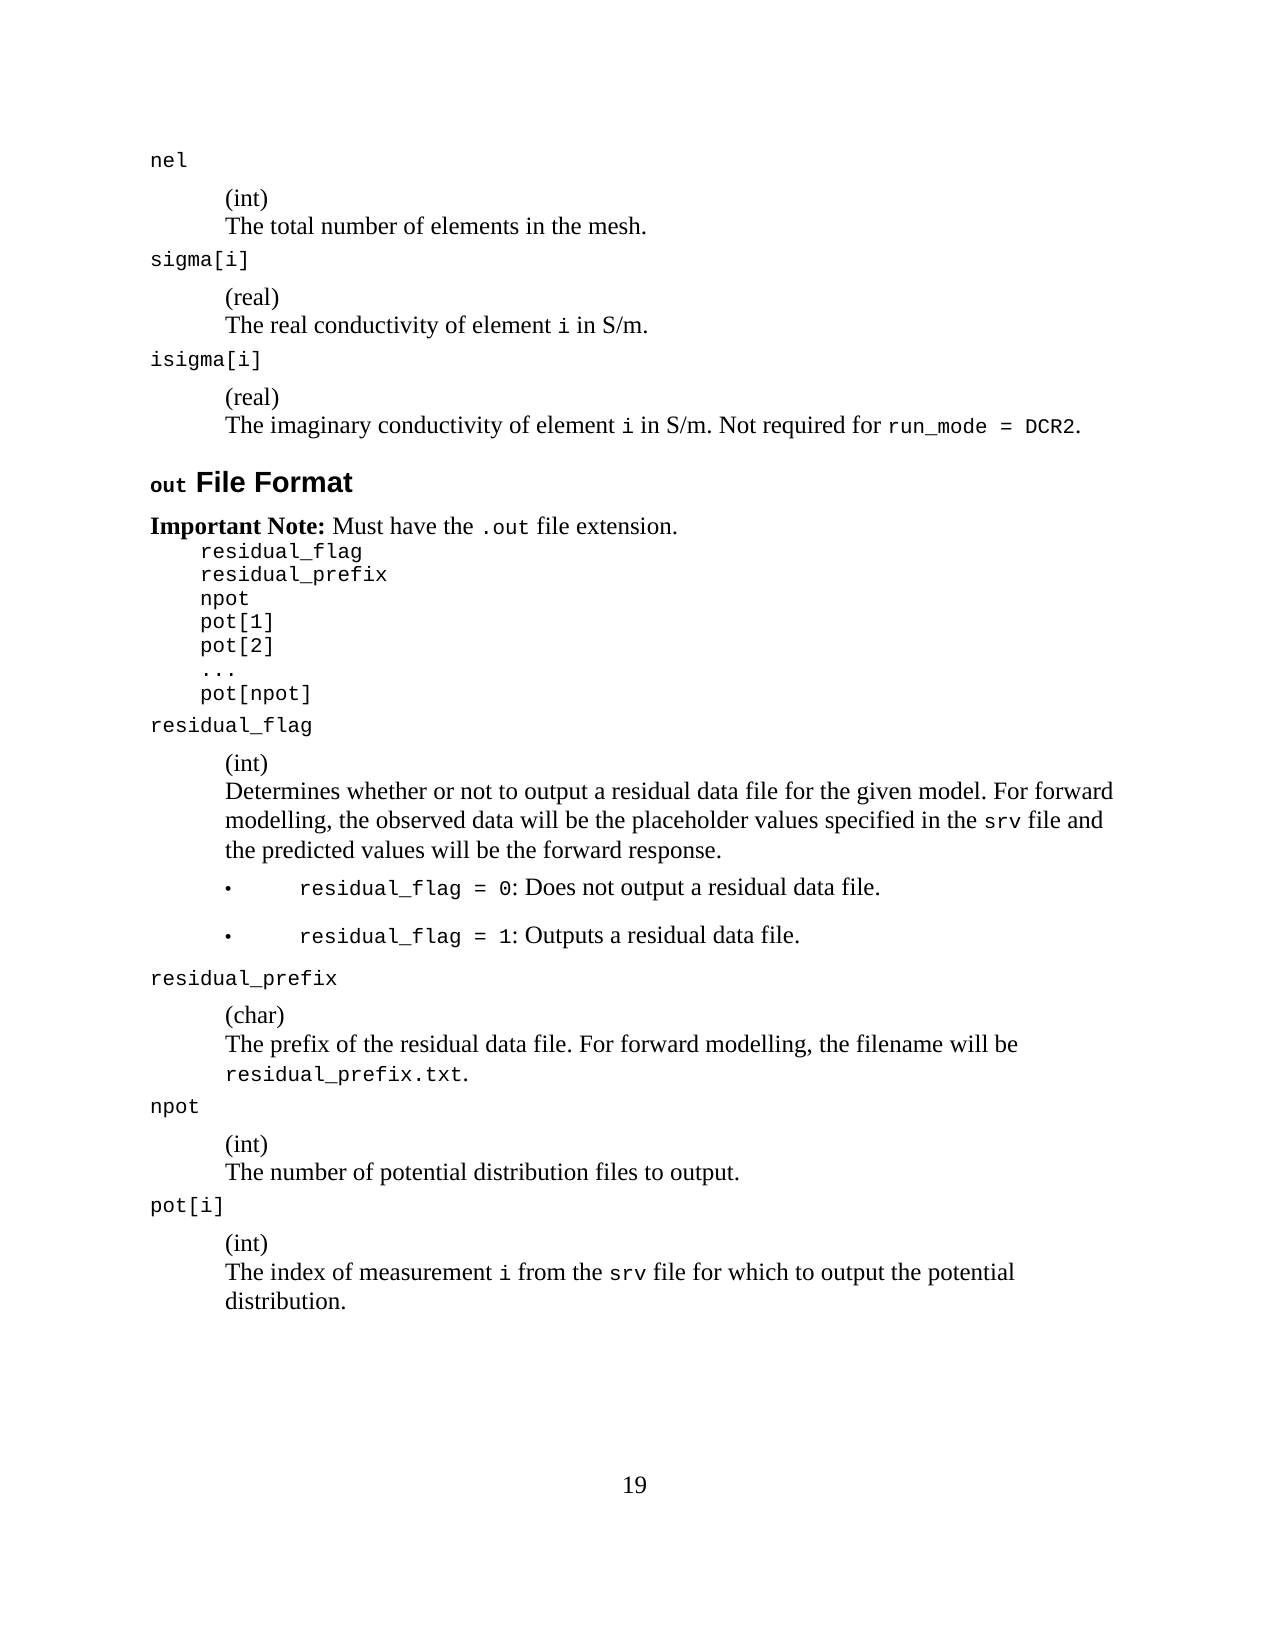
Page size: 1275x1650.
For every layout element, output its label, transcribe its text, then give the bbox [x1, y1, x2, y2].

text (char) The prefix of the residual data file. For forward modelling, the filename will be residual_prefix.txt. [225, 1000, 1125, 1087]
text nel [150, 150, 1125, 174]
text (int) The number of potential distribution files to output. [225, 1129, 1125, 1186]
text (real) The imaginary conductivity of element i in S/m. Not required for run_mode = DCR2. [225, 382, 1125, 440]
text residual_prefix [150, 967, 1125, 991]
list residual_flag = 0: Does not output a residual data file. [225, 872, 1125, 902]
text npot [150, 588, 1125, 612]
text isigma[i] [150, 349, 1125, 373]
text (real) The real conductivity of element i in S/m. [225, 282, 1125, 340]
text pot[2] [150, 635, 1125, 659]
text residual_prefix [150, 564, 1125, 588]
text residual_flag [150, 541, 1125, 564]
text pot[1] [150, 612, 1125, 635]
text Important Note: Must have the .out file extension. [150, 511, 1125, 541]
text (int) The index of measurement i from the srv file for which to output the potential distribution. [225, 1228, 1125, 1315]
text sigma[i] [150, 249, 1125, 273]
list residual_flag = 1: Outputs a residual data file. [225, 920, 1125, 949]
text (int) The total number of elements in the mesh. [225, 183, 1125, 240]
text ... [150, 659, 1125, 682]
text pot[npot] [150, 682, 1125, 706]
text (int) Determines whether or not to output a residual data file for the given model. For forward modelling, the observed data will be the placeholder values specified in the srv file and the predicted values will be the forward response. [225, 748, 1125, 863]
subtitle out File Format [150, 465, 1125, 498]
text residual_flag [150, 715, 1125, 739]
text npot [150, 1096, 1125, 1120]
text pot[i] [150, 1195, 1125, 1219]
